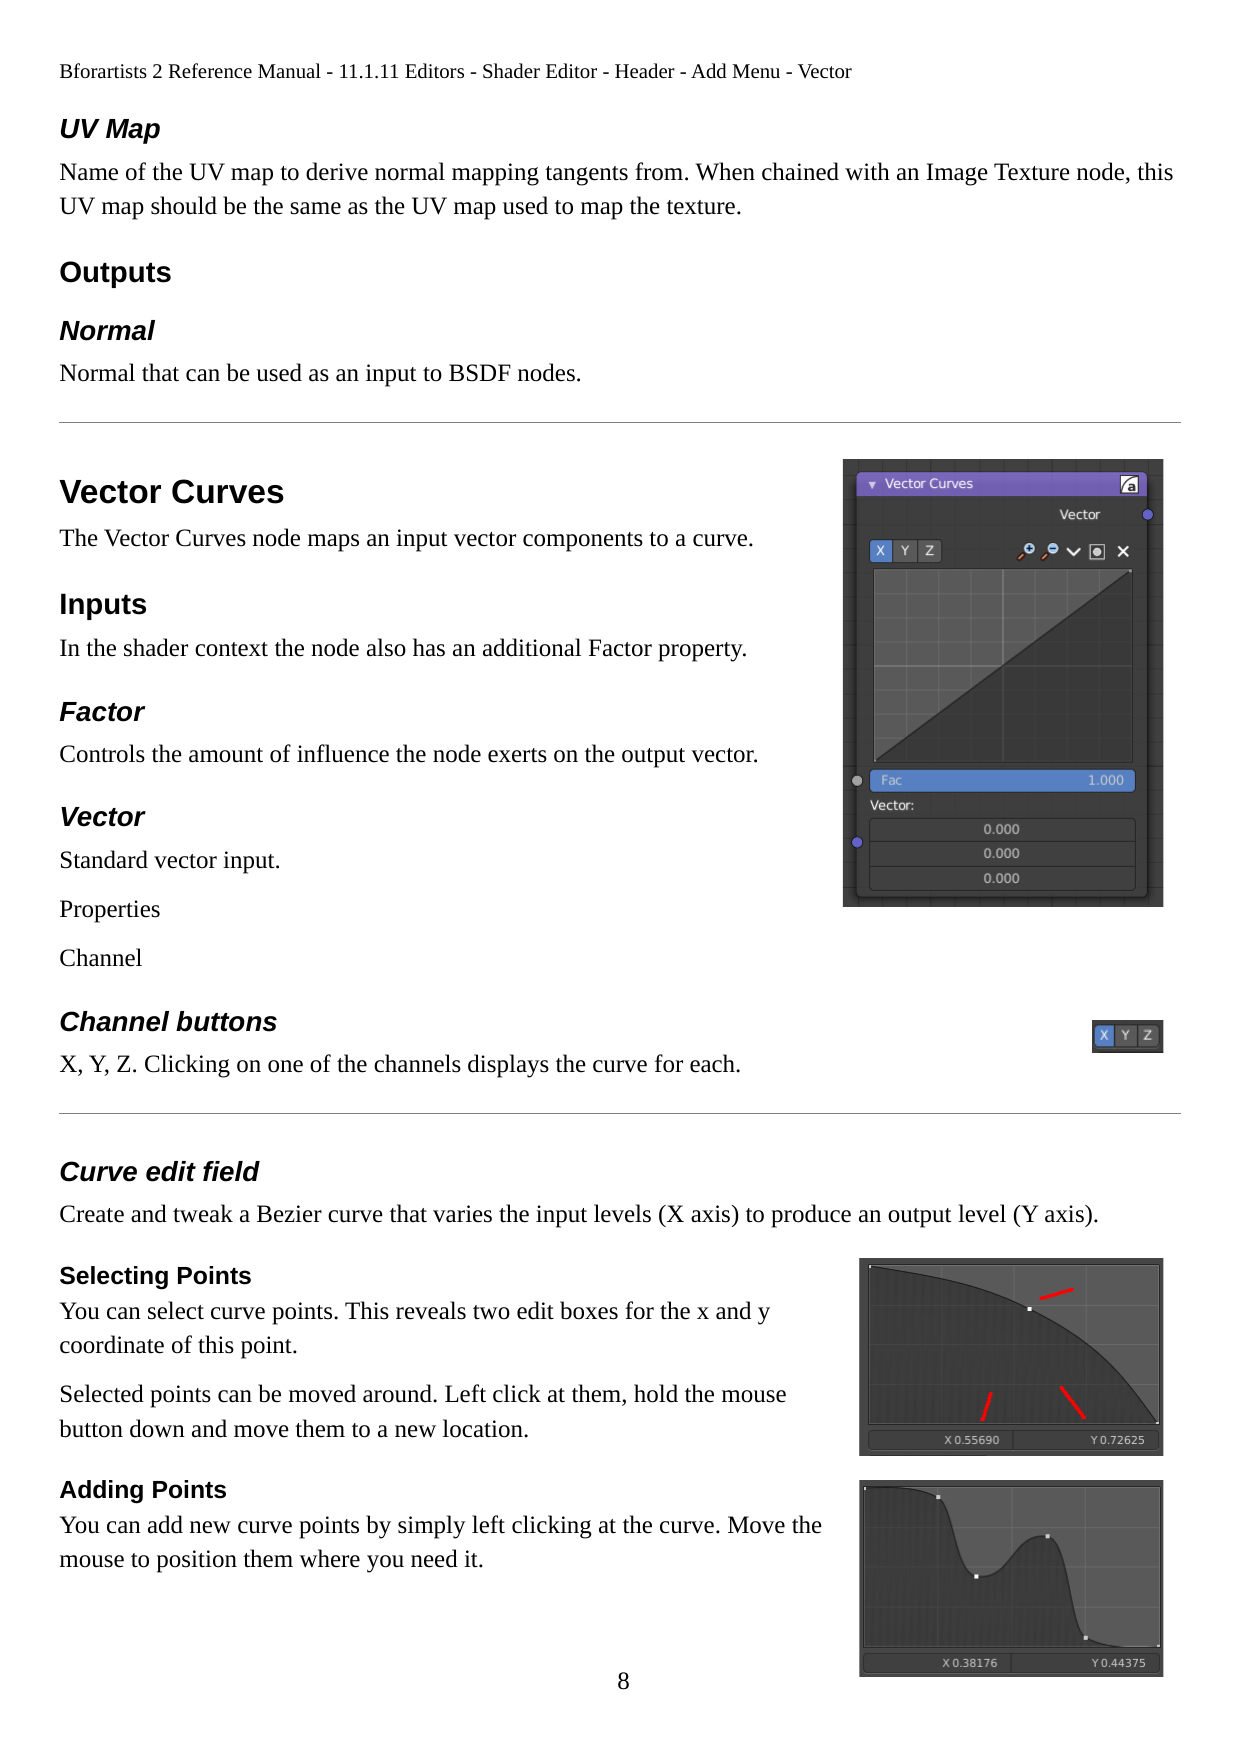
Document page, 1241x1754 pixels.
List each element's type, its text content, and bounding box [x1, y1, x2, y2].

subtitle [1164, 472, 1181, 511]
text Selected points can be moved around. Left click at them, hold the mouse button down and move them to a new location. [59, 1379, 859, 1442]
subtitle Inputs [59, 587, 842, 621]
text X, Y, Z. Clicking on one of the channels displays the curve for each. [59, 1049, 1181, 1078]
subtitle Adding Points [59, 1475, 1181, 1504]
text In the shader context the node also has an additional Factor property. [59, 633, 842, 662]
subtitle Factor [59, 695, 842, 727]
picture [859, 1480, 1164, 1677]
text Normal that can be used as an input to BSDF nodes. [59, 358, 1181, 387]
subtitle [1164, 801, 1181, 833]
text Controls the amount of influence the node exerts on the output vector. [59, 739, 842, 768]
subtitle Selecting Points [59, 1261, 859, 1289]
text Create and tweak a Bezier curve that varies the input levels (X axis) to produce an output level (Y axis). [59, 1199, 1181, 1228]
picture [1092, 1020, 1164, 1053]
subtitle Normal [59, 314, 1181, 346]
text You can add new curve points by simply left clicking at the curve. Move the mouse to position them where you need it. [59, 1510, 859, 1573]
text Properties [59, 894, 1181, 923]
picture [842, 459, 1164, 907]
subtitle UV Map [59, 113, 1181, 144]
subtitle Channel buttons [59, 1005, 1181, 1037]
subtitle [1164, 587, 1181, 621]
text Name of the UV map to derive normal mapping tangents from. When chained with an Image Texture node, this UV map should be the same as the UV map used to map the texture. [59, 157, 1181, 220]
text You can select curve points. This reveals two edit boxes for the x and y coordinate of this point. [59, 1296, 859, 1359]
subtitle Vector [59, 801, 842, 833]
subtitle [1164, 695, 1181, 727]
subtitle Outputs [59, 255, 1181, 289]
subtitle [1164, 1261, 1181, 1289]
text Standard vector input. [59, 845, 842, 874]
text The Vector Curves node maps an input vector components to a curve. [59, 523, 842, 552]
subtitle Vector Curves [59, 472, 842, 511]
text Channel [59, 943, 1181, 972]
picture [859, 1258, 1164, 1456]
text [1164, 845, 1181, 874]
subtitle Curve edit field [59, 1155, 1181, 1187]
